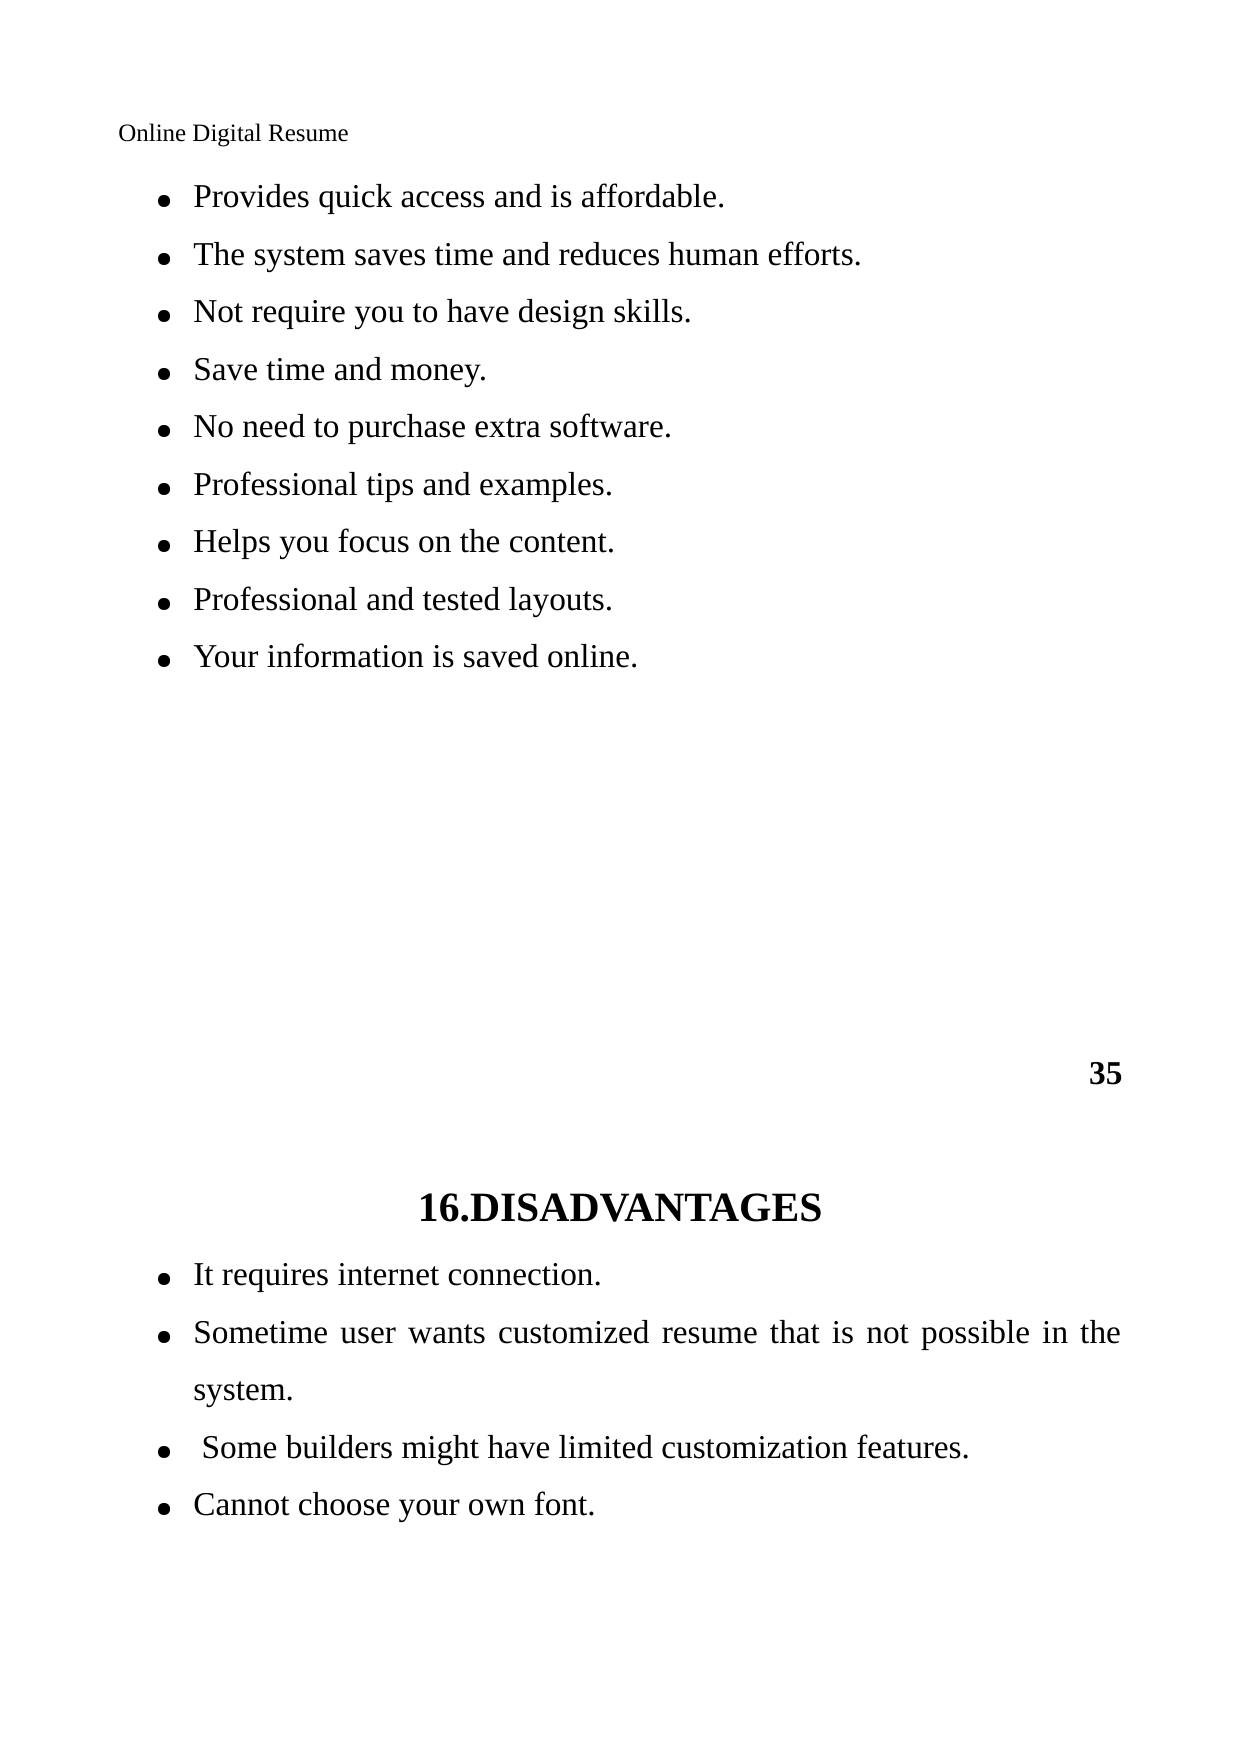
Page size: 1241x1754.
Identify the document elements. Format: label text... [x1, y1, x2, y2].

list Helps you focus on the content. [156, 521, 1122, 560]
list Not require you to have design skills. [156, 291, 1122, 330]
text 35 [118, 1053, 1122, 1092]
list The system saves time and reduces human efforts. [156, 234, 1122, 272]
list Sometime user wants customized resume that is not possible in the system. [156, 1312, 1122, 1408]
list Save time and money. [156, 349, 1122, 387]
list Professional and tested layouts. [156, 579, 1122, 617]
list Cannot choose your own font. [156, 1484, 1122, 1523]
text 16.DISADVANTAGES [118, 1183, 1122, 1231]
list Provides quick access and is affordable. [156, 176, 1122, 215]
list It requires internet connection. [156, 1254, 1122, 1293]
list Your information is saved online. [156, 636, 1122, 675]
list Some builders might have limited customization features. [156, 1427, 1122, 1465]
list Professional tips and examples. [156, 464, 1122, 502]
list No need to purchase extra software. [156, 406, 1122, 445]
